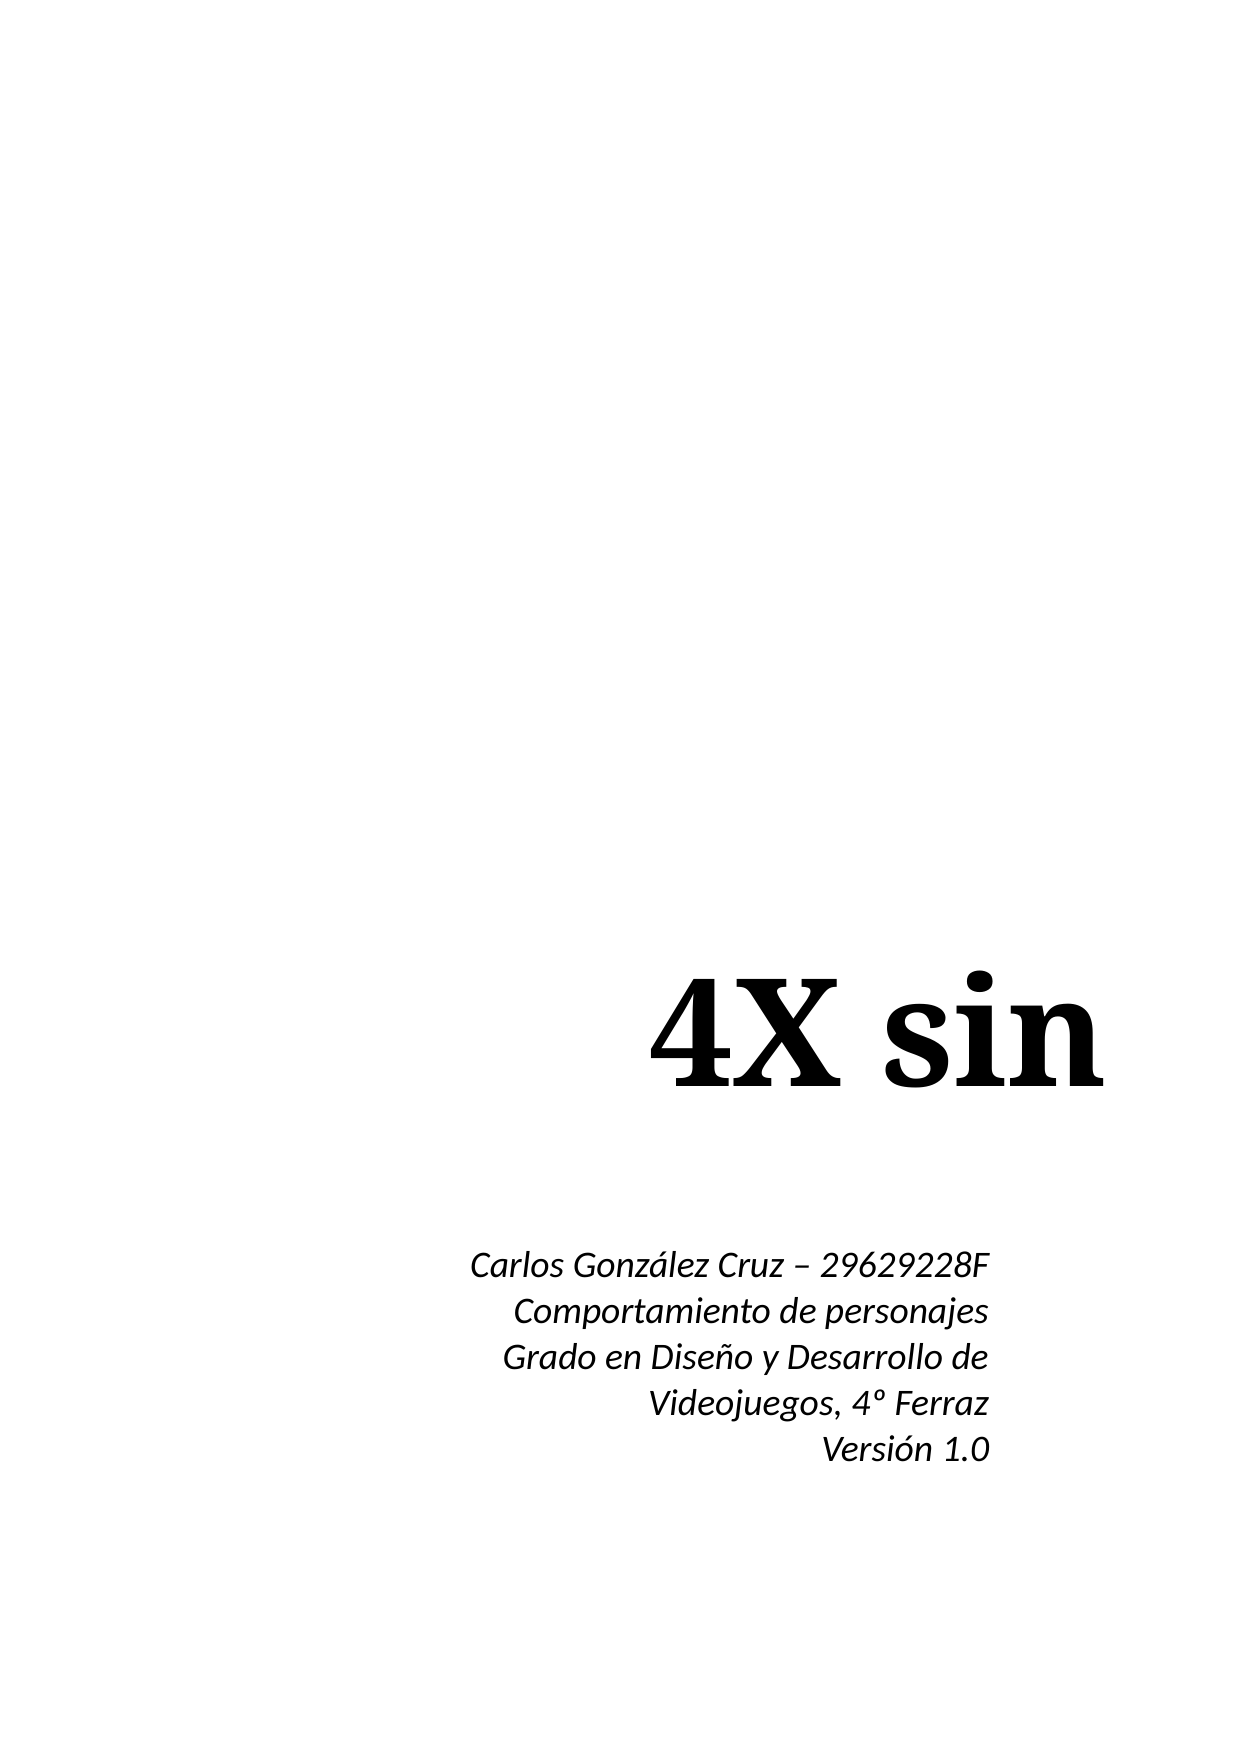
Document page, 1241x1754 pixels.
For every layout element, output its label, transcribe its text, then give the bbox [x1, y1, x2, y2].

text Versión 1.0 [330, 1425, 993, 1471]
text Grado en Diseño y Desarrollo de Videojuegos, 4º Ferraz [330, 1333, 993, 1425]
text 4X sin título [224, 926, 1107, 1142]
text Carlos González Cruz – 29629228F [330, 1241, 993, 1287]
text Comportamiento de personajes [330, 1287, 993, 1333]
